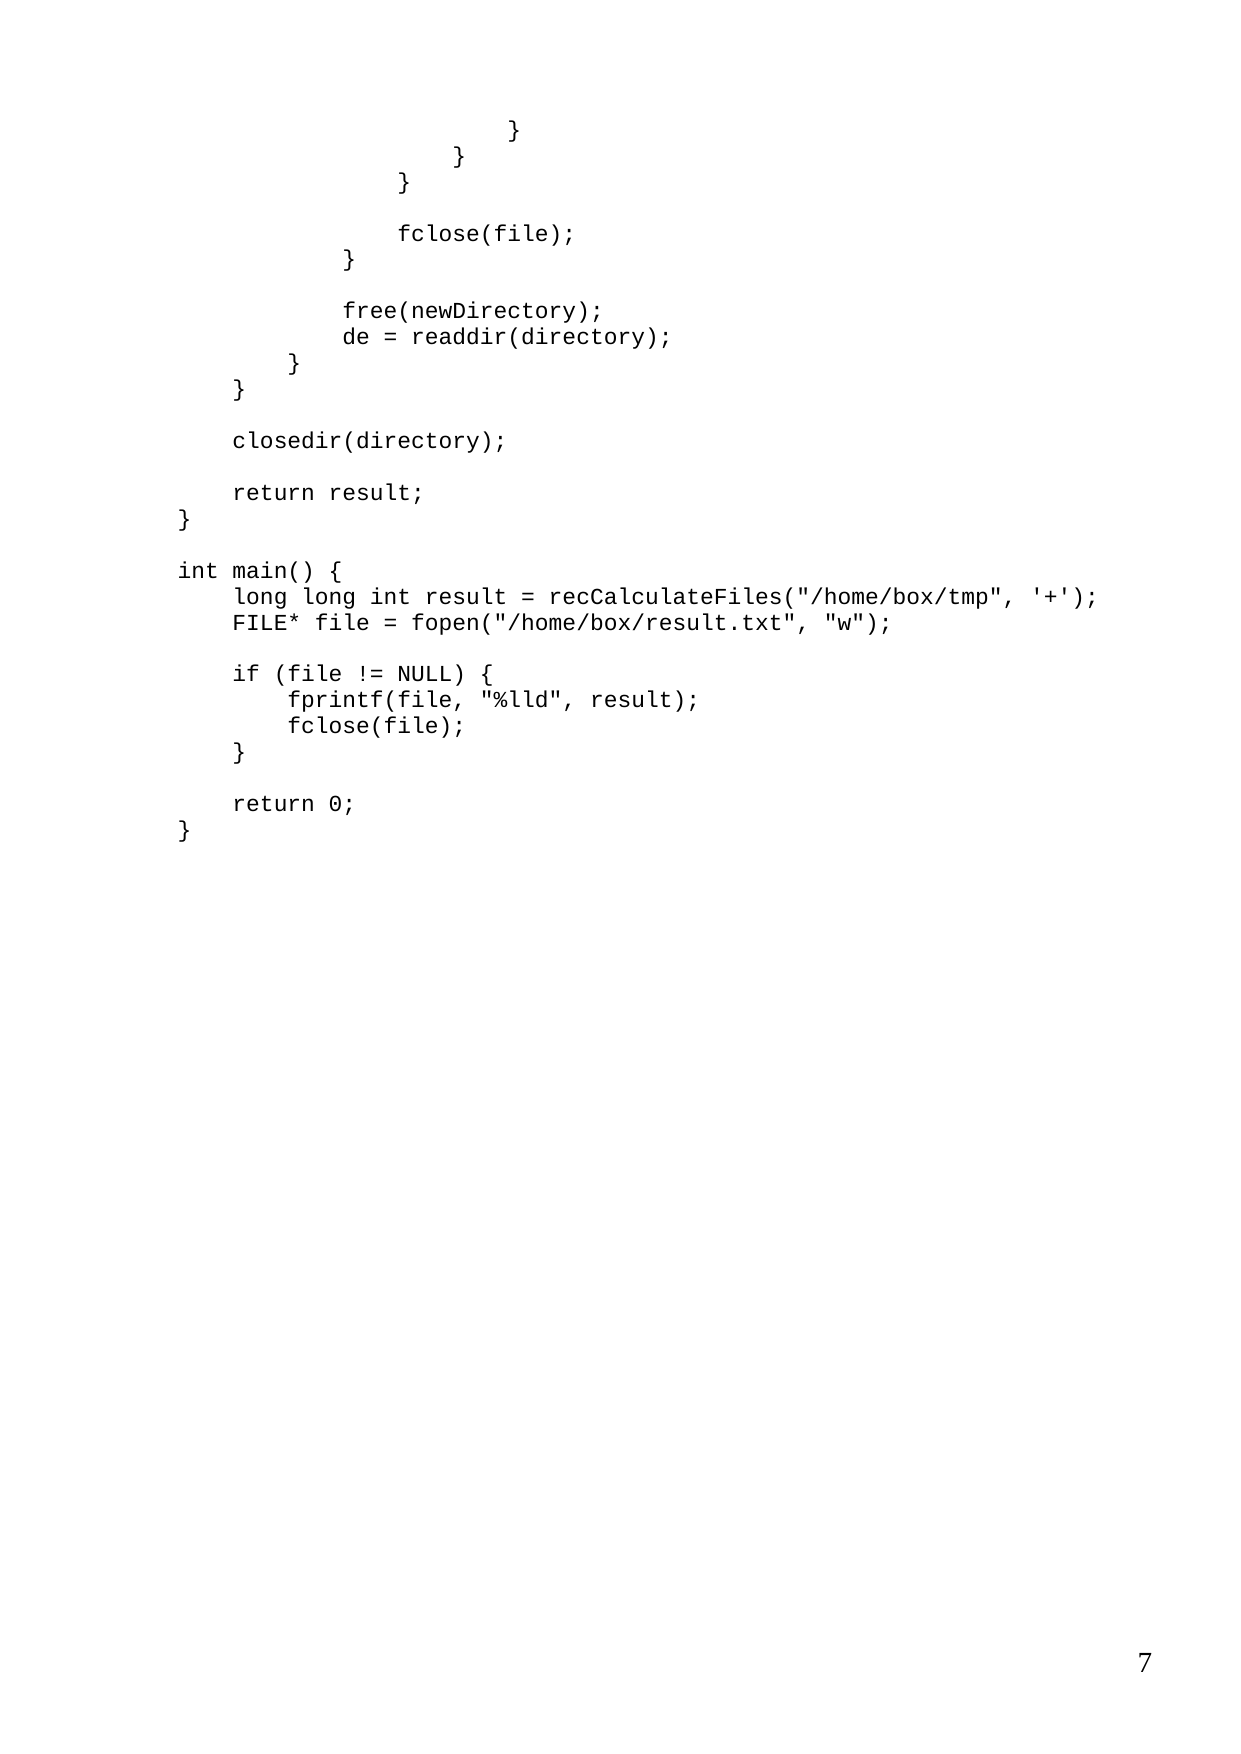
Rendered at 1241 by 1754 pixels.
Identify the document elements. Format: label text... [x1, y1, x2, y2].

text } [177, 248, 1152, 274]
text de = readdir(directory); [177, 326, 1152, 352]
text } [177, 818, 1152, 844]
text closedir(directory); [177, 429, 1152, 455]
text free(newDirectory); [177, 300, 1152, 326]
text fclose(file); [177, 715, 1152, 741]
text FILE* file = fopen("/home/box/result.txt", "w"); [177, 611, 1152, 637]
text } [177, 741, 1152, 767]
text } [177, 170, 1152, 196]
text } [177, 144, 1152, 170]
text return 0; [177, 792, 1152, 818]
text } [177, 118, 1152, 144]
text } [177, 352, 1152, 377]
text fprintf(file, "%lld", result); [177, 689, 1152, 715]
text } [177, 377, 1152, 403]
text long long int result = recCalculateFiles("/home/box/tmp", '+'); [177, 585, 1152, 611]
text return result; [177, 481, 1152, 507]
text int main() { [177, 559, 1152, 585]
text if (file != NULL) { [177, 663, 1152, 689]
text } [177, 507, 1152, 533]
text fclose(file); [177, 222, 1152, 248]
